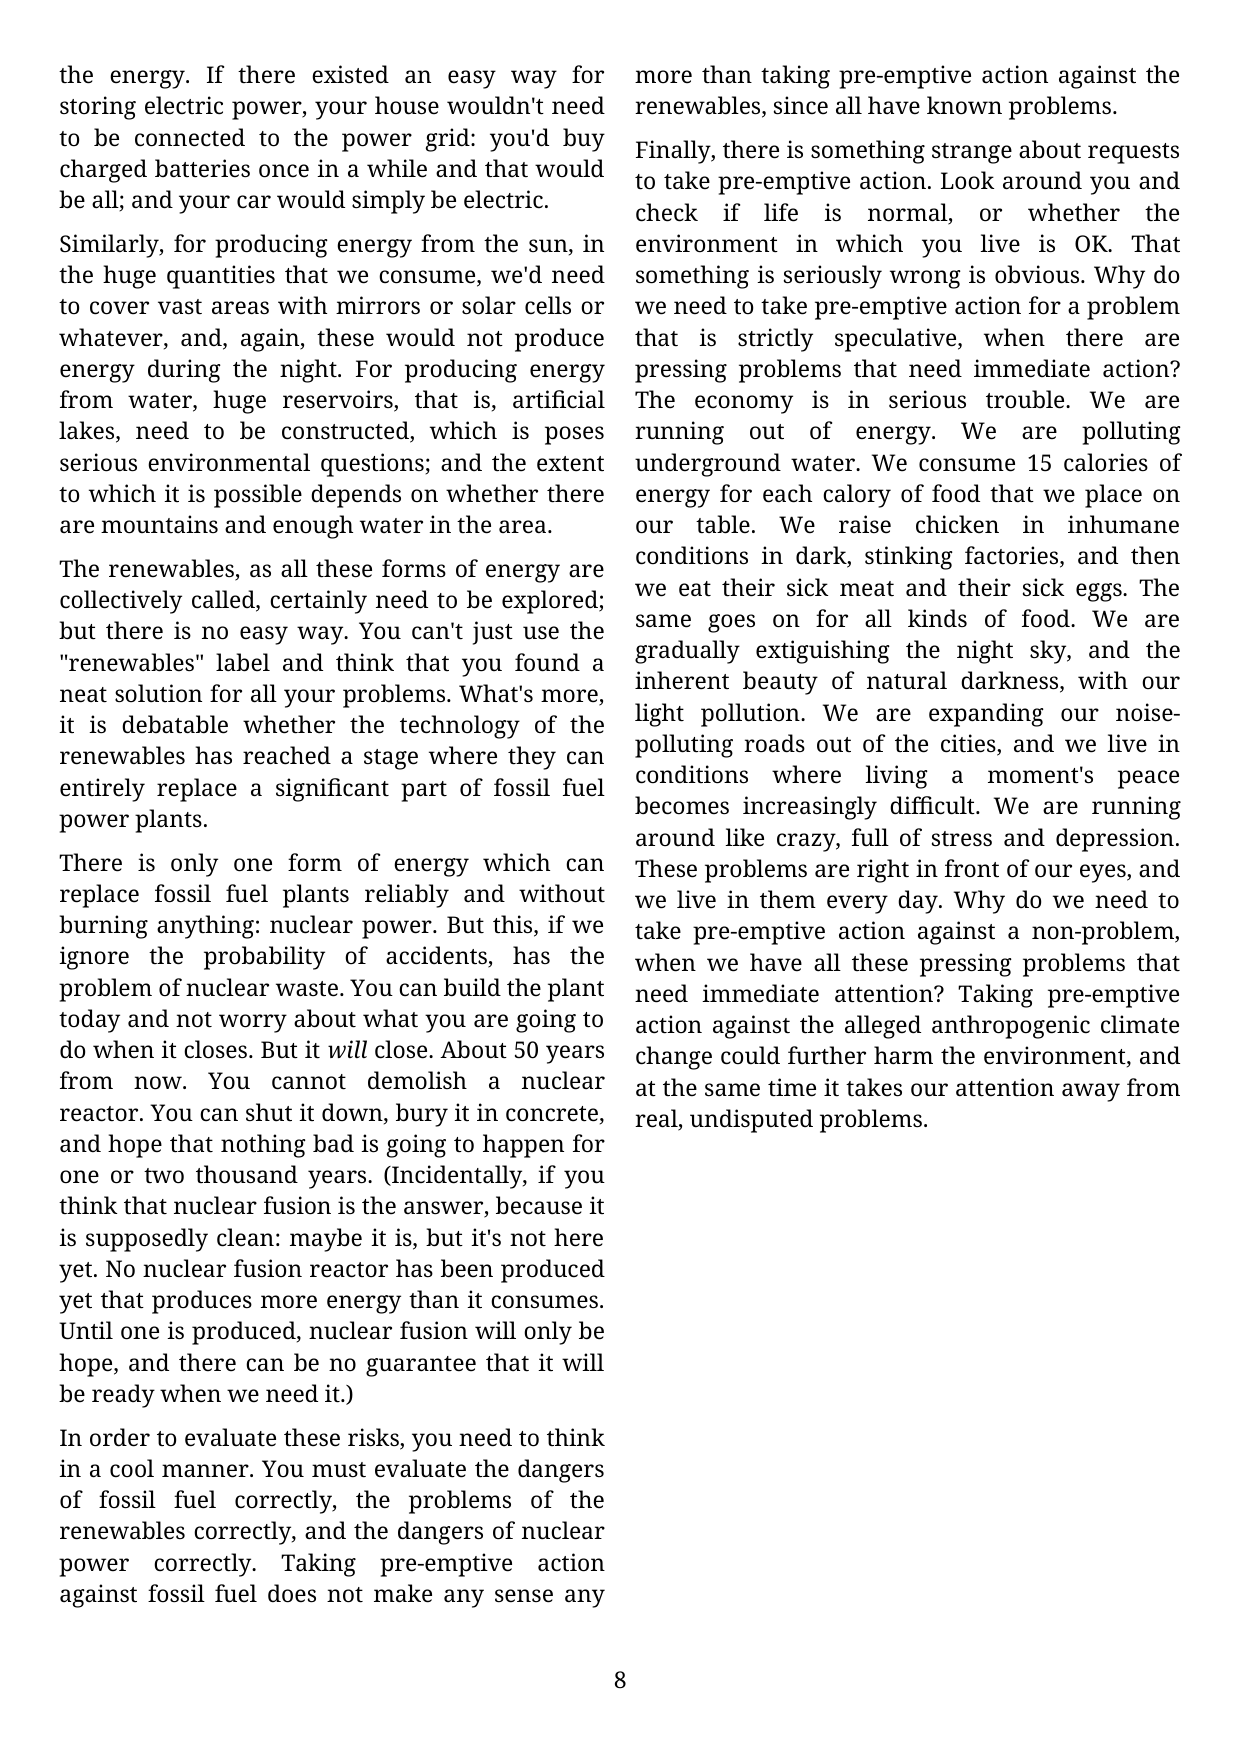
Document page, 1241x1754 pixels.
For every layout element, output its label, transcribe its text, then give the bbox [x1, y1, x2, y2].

text more than taking pre-emptive action against the renewables, since all have known problems. [635, 59, 1181, 122]
text In order to evaluate these risks, you need to think in a cool manner. You must evaluate the dangers of fossil fuel correctly, the problems of the renewables correctly, and the dangers of nuclear power correctly. Taking pre-emptive action against fossil fuel does not make any sense any [59, 1422, 605, 1609]
text Similarly, for producing energy from the sun, in the huge quantities that we consume, we'd need to cover vast areas with mirrors or solar cells or whatever, and, again, these would not produce energy during the night. For producing energy from water, huge reservoirs, that is, artificial lakes, need to be constructed, which is poses serious environmental questions; and the extent to which it is possible depends on whether there are mountains and enough water in the area. [59, 228, 605, 540]
text The renewables, as all these forms of energy are collectively called, certainly need to be explored; but there is no easy way. You can't just use the "renewables" label and think that you found a neat solution for all your problems. What's more, it is debatable whether the technology of the renewables has reached a stage where they can entirely replace a significant part of fossil fuel power plants. [59, 553, 605, 834]
text There is only one form of energy which can replace fossil fuel plants reliably and without burning anything: nuclear power. But this, if we ignore the probability of accidents, has the problem of nuclear waste. You can build the plant today and not worry about what you are going to do when it closes. But it will close. About 50 years from now. You cannot demolish a nuclear reactor. You can shut it down, bury it in concrete, and hope that nothing bad is going to happen for one or two thousand years. (Incidentally, if you think that nuclear fusion is the answer, because it is supposedly clean: maybe it is, but it's not here yet. No nuclear fusion reactor has been produced yet that produces more energy than it consumes. Until one is produced, nuclear fusion will only be hope, and there can be no guarantee that it will be ready when we need it.) [59, 847, 605, 1409]
text the energy. If there existed an easy way for storing electric power, your house wouldn't need to be connected to the power grid: you'd buy charged batteries once in a while and that would be all; and your car would simply be electric. [59, 59, 605, 215]
text Finally, there is something strange about requests to take pre-emptive action. Look around you and check if life is normal, or whether the environment in which you live is OK. That something is seriously wrong is obvious. Why do we need to take pre-emptive action for a problem that is strictly speculative, when there are pressing problems that need immediate action? The economy is in serious trouble. We are running out of energy. We are polluting underground water. We consume 15 calories of energy for each calory of food that we place on our table. We raise chicken in inhumane conditions in dark, stinking factories, and then we eat their sick meat and their sick eggs. The same goes on for all kinds of food. We are gradually extiguishing the night sky, and the inherent beauty of natural darkness, with our light pollution. We are expanding our noise-polluting roads out of the cities, and we live in conditions where living a moment's peace becomes increasingly difficult. We are running around like crazy, full of stress and depression. These problems are right in front of our eyes, and we live in them every day. Why do we need to take pre-emptive action against a non-problem, when we have all these pressing problems that need immediate attention? Taking pre-emptive action against the alleged anthropogenic climate change could further harm the environment, and at the same time it takes our attention away from real, undisputed problems. [635, 134, 1181, 1134]
